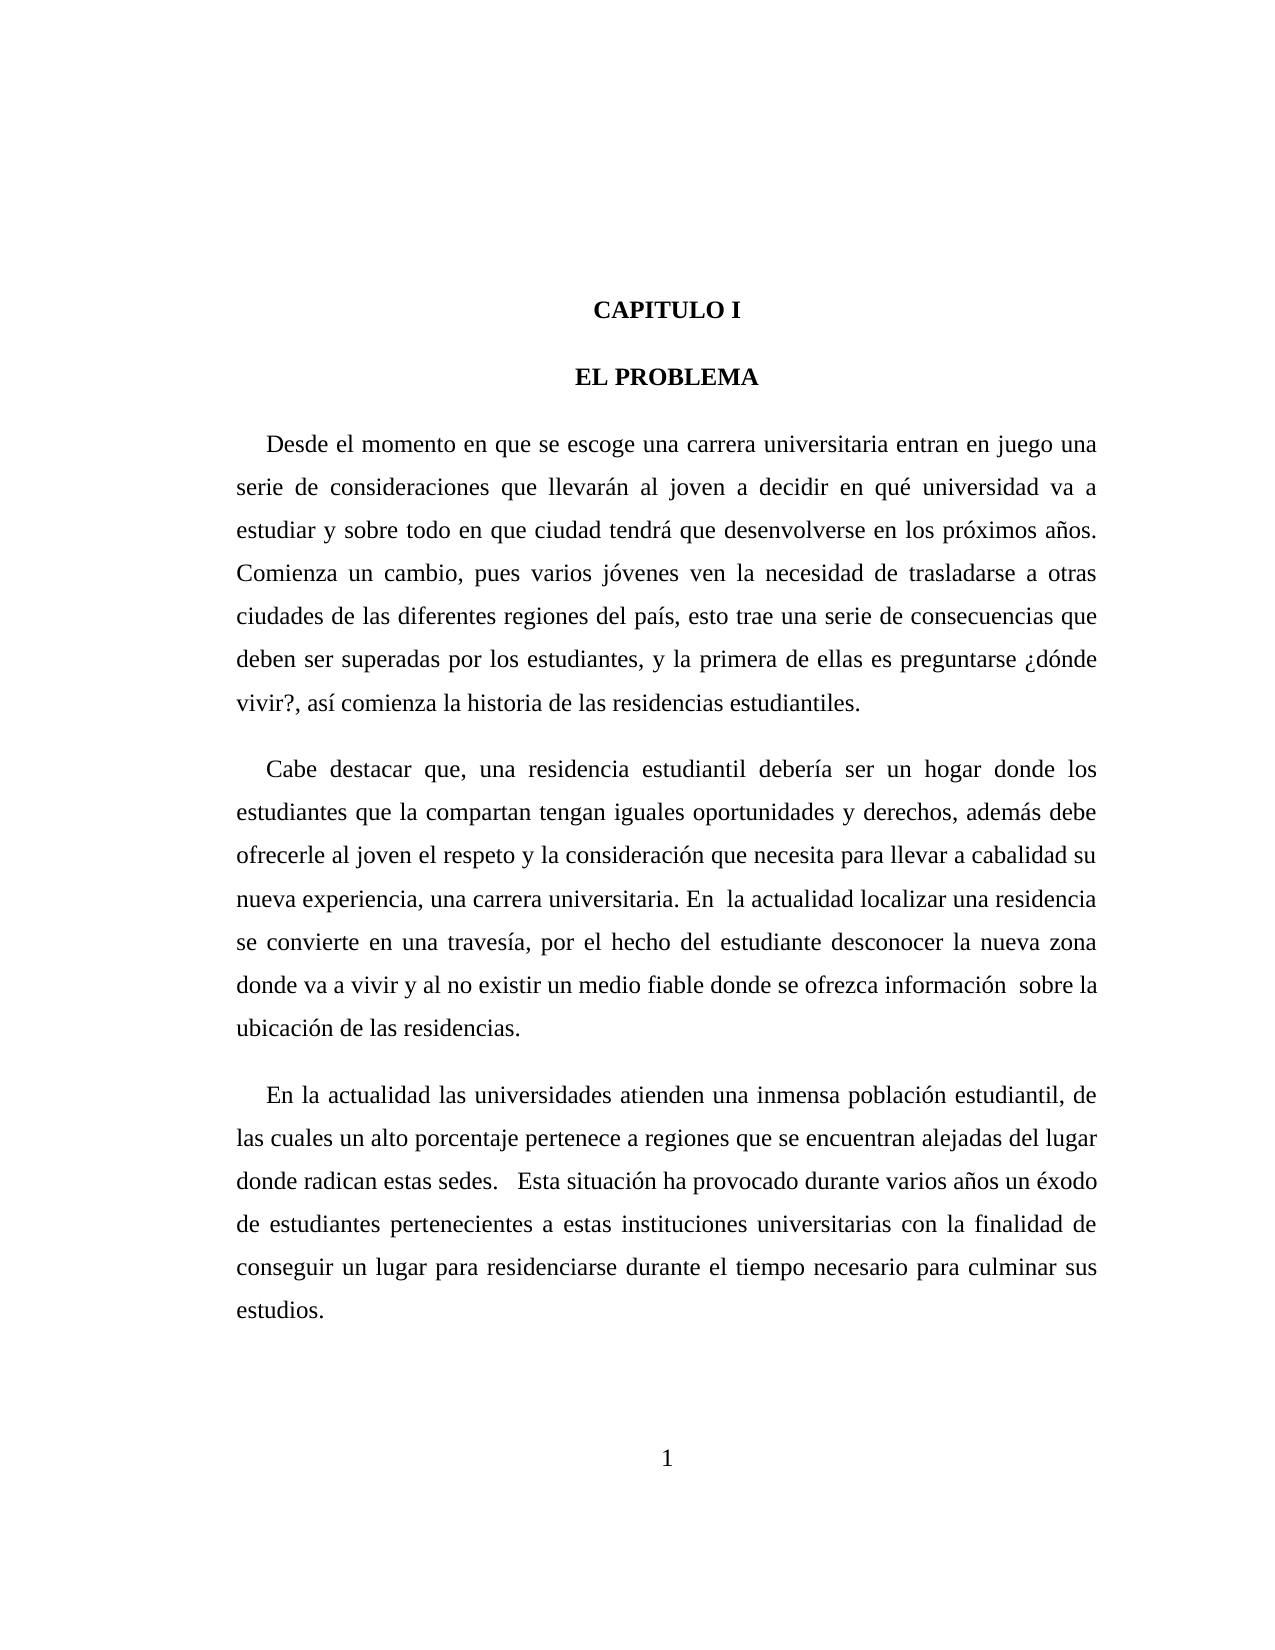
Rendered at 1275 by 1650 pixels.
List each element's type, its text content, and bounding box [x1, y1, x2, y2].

text Cabe destacar que, una residencia estudiantil debería ser un hogar donde los estudiantes que la compartan tengan iguales oportunidades y derechos, además debe ofrecerle al joven el respeto y la consideración que necesita para llevar a cabalidad su nueva experiencia, una carrera universitaria. En la actualidad localizar una residencia se convierte en una travesía, por el hecho del estudiante desconocer la nueva zona donde va a vivir y al no existir un medio fiable donde se ofrezca información sobre la ubicación de las residencias. [236, 754, 1098, 1042]
subtitle EL PROBLEMA [236, 362, 1098, 391]
subtitle CAPITULO I [236, 295, 1098, 324]
text En la actualidad las universidades atienden una inmensa población estudiantil, de las cuales un alto porcentaje pertenece a regiones que se encuentran alejadas del lugar donde radican estas sedes. Esta situación ha provocado durante varios años un éxodo de estudiantes pertenecientes a estas instituciones universitarias con la finalidad de conseguir un lugar para residenciarse durante el tiempo necesario para culminar sus estudios. [236, 1080, 1098, 1324]
text Desde el momento en que se escoge una carrera universitaria entran en juego una serie de consideraciones que llevarán al joven a decidir en qué universidad va a estudiar y sobre todo en que ciudad tendrá que desenvolverse en los próximos años. Comienza un cambio, pues varios jóvenes ven la necesidad de trasladarse a otras ciudades de las diferentes regiones del país, esto trae una serie de consecuencias que deben ser superadas por los estudiantes, y la primera de ellas es preguntarse ¿dónde vivir?, así comienza la historia de las residencias estudiantiles. [236, 429, 1098, 716]
